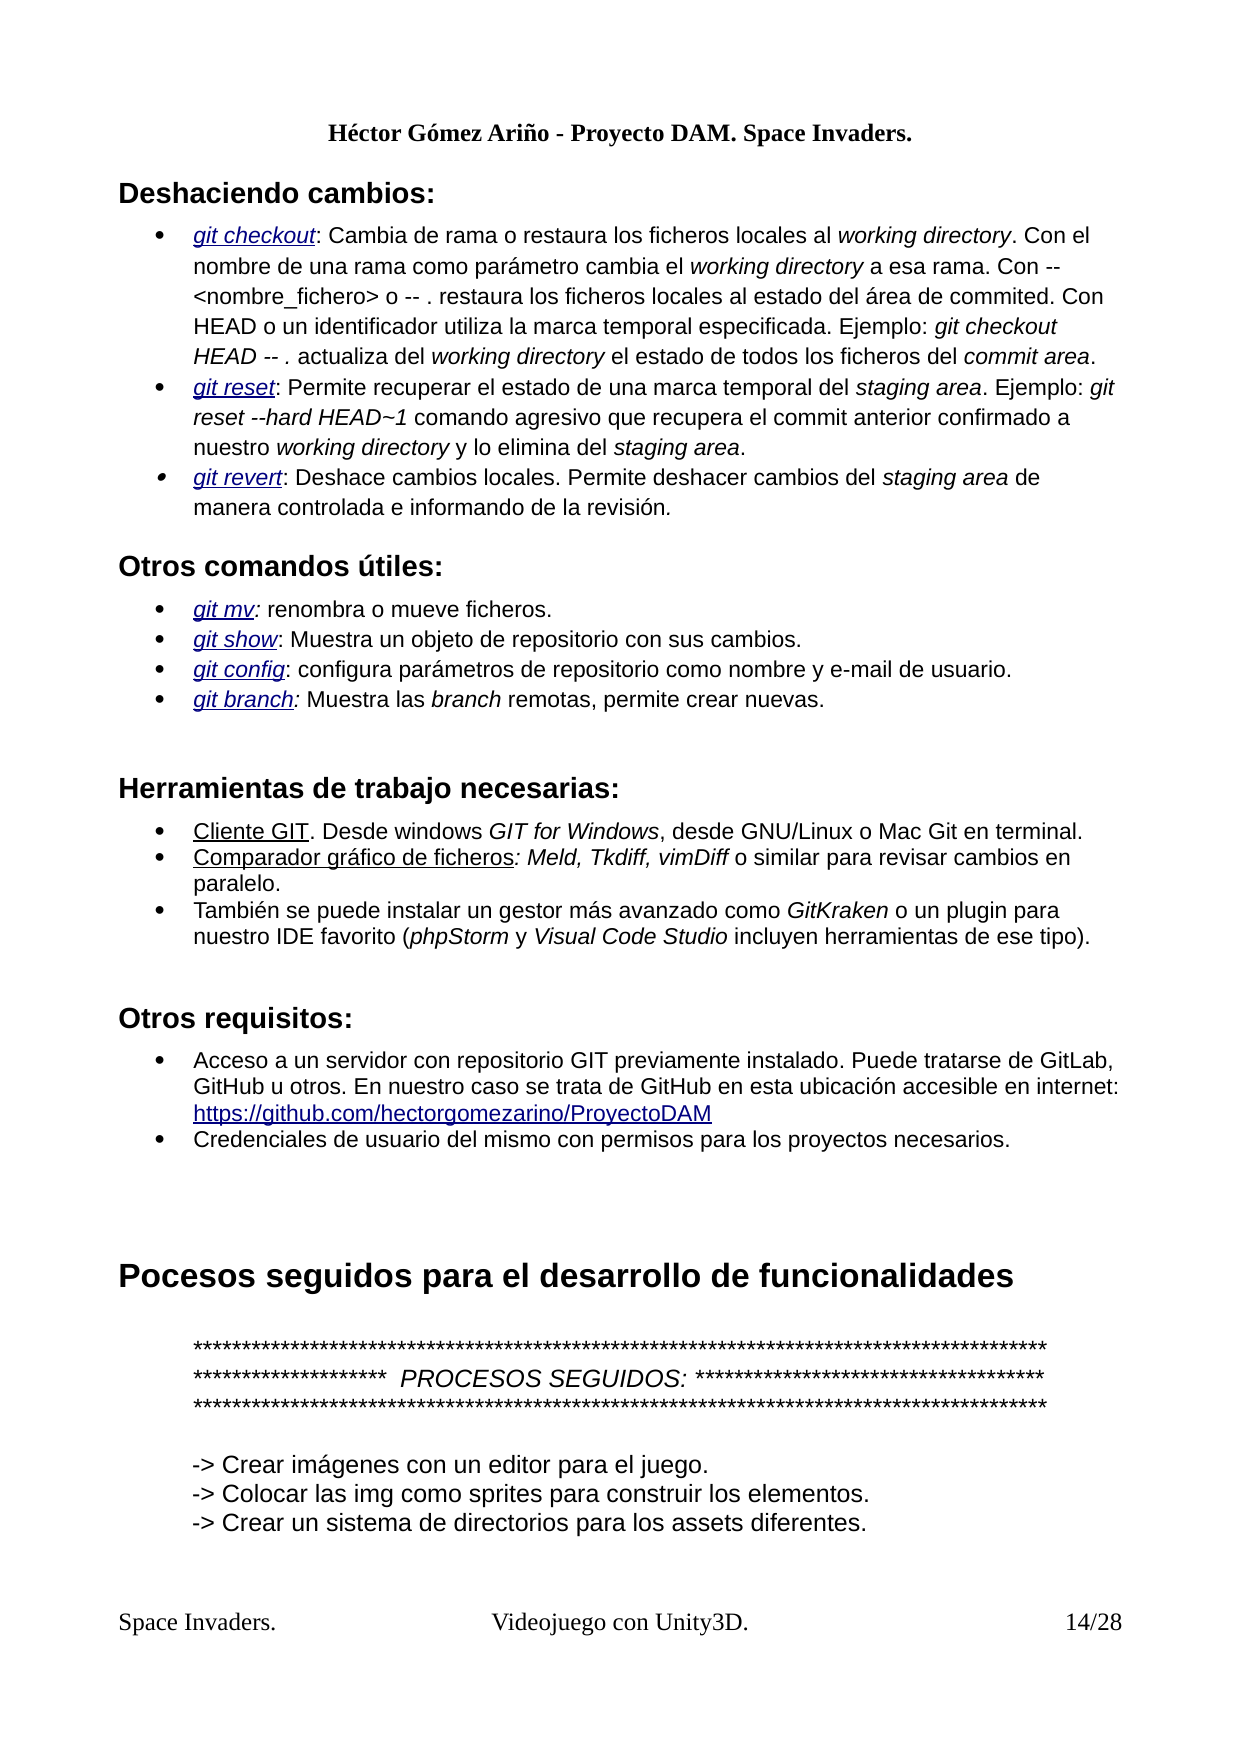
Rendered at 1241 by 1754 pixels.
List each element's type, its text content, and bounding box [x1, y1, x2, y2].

subtitle Herramientas de trabajo necesarias: [118, 772, 1122, 805]
subtitle git revert: Deshace cambios locales. Permite deshacer cambios del staging area de manera controlada e informando de la revisión. [156, 464, 1122, 521]
text -> Colocar las img como sprites para construir los elementos. [192, 1479, 1122, 1508]
subtitle Pocesos seguidos para el desarrollo de funcionalidades [118, 1256, 1122, 1294]
list Acceso a un servidor con repositorio GIT previamente instalado. Puede tratarse de GitLab, GitHub u otros. En nuestro caso se trata de GitHub en esta ubicación accesible en internet: https://github.com/hectorgomezarino/ProyectoDAM [156, 1047, 1122, 1126]
subtitle git show: Muestra un objeto de repositorio con sus cambios. [156, 626, 1122, 652]
subtitle git branch: Muestra las branch remotas, permite crear nuevas. [156, 686, 1122, 712]
subtitle Otros requisitos: [118, 1001, 1122, 1034]
text -> Crear imágenes con un editor para el juego. [192, 1450, 1122, 1479]
list Comparador gráfico de ficheros: Meld, Tkdiff, vimDiff o similar para revisar cambios en paralelo. [156, 844, 1122, 897]
subtitle Deshaciendo cambios: [118, 176, 1122, 210]
list Credenciales de usuario del mismo con permisos para los proyectos necesarios. [156, 1126, 1122, 1152]
subtitle git reset: Permite recuperar el estado de una marca temporal del staging area. Ejemplo: git reset --hard HEAD~1 comando agresivo que recupera el commit anterior confirmado a nuestro working directory y lo elimina del staging area. [156, 373, 1122, 460]
text **************************************************************************************** [192, 1335, 1122, 1364]
list También se puede instalar un gestor más avanzado como GitKraken o un plugin para nuestro IDE favorito (phpStorm y Visual Code Studio incluyen herramientas de ese tipo). [156, 897, 1122, 949]
text ******************** PROCESOS SEGUIDOS: ************************************ **************************************************************************************** [192, 1364, 1122, 1422]
text -> Crear un sistema de directorios para los assets diferentes. [192, 1508, 1122, 1537]
subtitle git checkout: Cambia de rama o restaura los ficheros locales al working directory. Con el nombre de una rama como parámetro cambia el working directory a esa rama. Con -- <nombre_fichero> o -- . restaura los ficheros locales al estado del área de commited. Con HEAD o un identificador utiliza la marca temporal especificada. Ejemplo: git checkout HEAD -- . actualiza del working directory el estado de todos los ficheros del commit area. [156, 222, 1122, 369]
subtitle Otros comandos útiles: [118, 549, 1122, 583]
subtitle git config: configura parámetros de repositorio como nombre y e-mail de usuario. [156, 656, 1122, 682]
subtitle git mv: renombra o mueve ficheros. [156, 596, 1122, 622]
list Cliente GIT. Desde windows GIT for Windows, desde GNU/Linux o Mac Git en terminal. [156, 818, 1122, 844]
